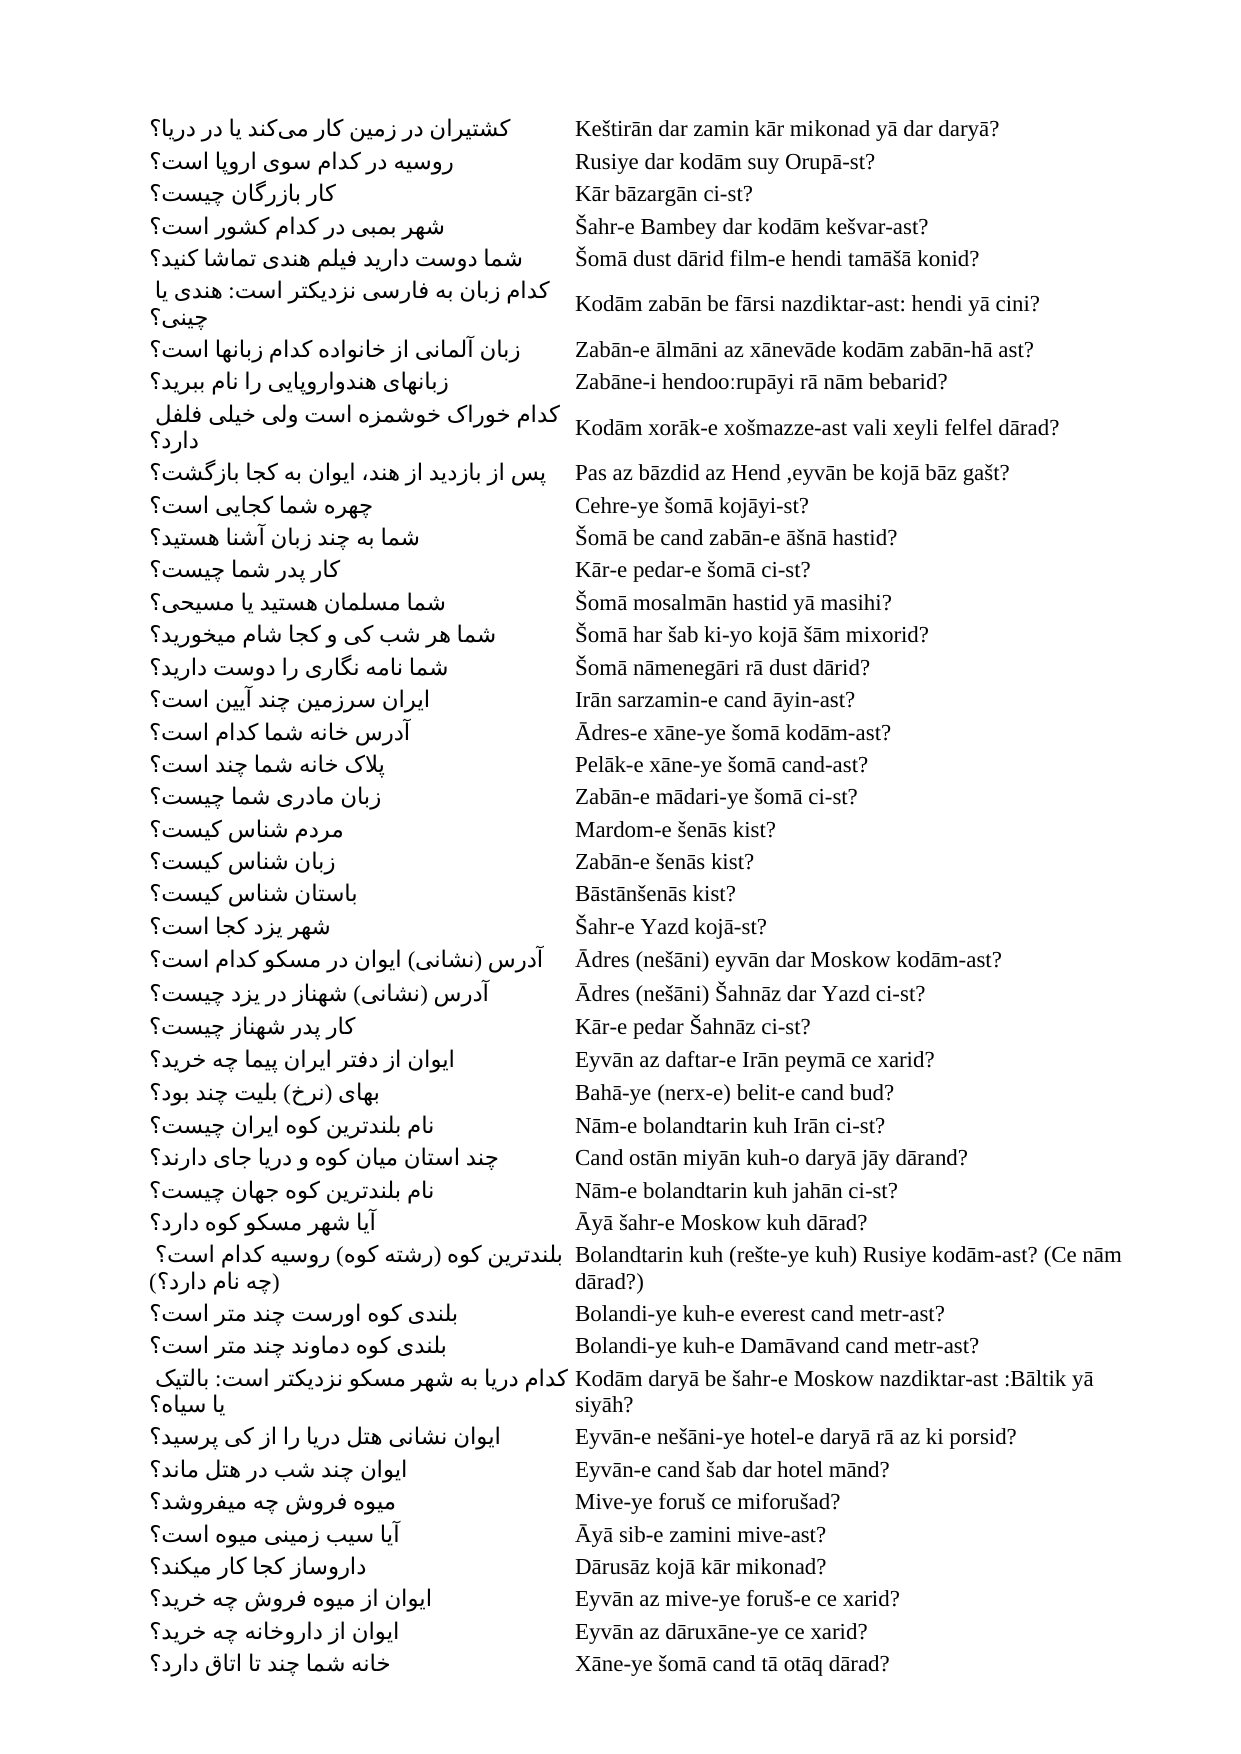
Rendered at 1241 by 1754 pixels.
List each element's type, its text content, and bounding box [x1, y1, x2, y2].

table_cell کدام زبان به فارسی نزديکتر است: ھندی يا چينی؟ [146, 275, 572, 333]
table_cell Bāstānšenās kist?‬ [572, 878, 1150, 910]
table_cell شھر بمبی در کدام کشور است؟ [146, 210, 572, 242]
table_cell بلندی کوه دماوند چند متر است؟‬ [146, 1330, 572, 1362]
table_cell Šomā nāmenegāri rā dust dārid?‬ [572, 651, 1150, 683]
table_cell Xāne‌-ye šomā cand tā otāq dārad?‬ [572, 1647, 1150, 1679]
table_cell Zabān-e ālmāni az xānevāde kodām zabān-hā ast? [572, 333, 1150, 365]
table_cell Kār-e pedar Šahnāz ci-st?‬ [572, 1010, 1150, 1043]
table_cell Šahr-e Bambey dar kodām kešvar-ast? [572, 210, 1150, 242]
table_cell کشتيران در زمين کار مى‌کند يا در دريا؟ [146, 113, 572, 145]
table_cell میوه فروش چه میفروشد؟‬ [146, 1485, 572, 1518]
table_cell Kār bāzargān ci-st? [572, 177, 1150, 210]
table_cell روسيه در کدام سوی اروپا است؟ [146, 145, 572, 177]
table_cell Šomā be cand zabān-e āšnā hastid?‬ [572, 521, 1150, 553]
table_cell کار پدر شما چیست؟‬ [146, 554, 572, 586]
table_cell Pelāk-e xāne‌-ye šomā cand-ast?‬ [572, 748, 1150, 780]
table_cell Mardom-e šenās kist?‬ [572, 813, 1150, 845]
table_cell شما دوست داريد فيلم ھندی تماشا کنيد؟ [146, 242, 572, 274]
table_cell Bolandi-ye kuh-e Damāvand cand metr-ast?‬ [572, 1330, 1150, 1362]
table_cell Ādres (nešāni) eyvān dar Moskow kodām-ast?‬ [572, 942, 1150, 976]
table_cell آیا شهر مسکو کوه دارد؟‬ [146, 1206, 572, 1238]
table_cell کار پدر شهناز چیست؟‬ [146, 1010, 572, 1043]
table_cell Cand ostān miyān kuh-o daryā jāy dārand?‬ [572, 1141, 1150, 1174]
table_cell ایوان از دفتر ایران پیما چه خرید؟‬ [146, 1043, 572, 1075]
table_cell شما نامه نگاری را دوست دارید؟‬ [146, 651, 572, 683]
table_cell آدرس (نشانی) ایوان در مسکو کدام است؟‬ [146, 942, 572, 976]
table_cell شهر یزد کجا است؟‬ [146, 910, 572, 942]
table_cell بلندترین کوه (رشته کوه) روسیه کدام است؟ (چه نام دارد؟)‬ [146, 1239, 572, 1297]
table_cell ایوان نشانی هتل دریا را از کی پرسید؟‬ [146, 1420, 572, 1453]
table_cell مردم شناس کیست؟‬ [146, 813, 572, 845]
table_cell Šomā dust dārid film-e hendi tamāšā konid? [572, 242, 1150, 274]
table_cell پس از بازدید از هند‪ ،‬ایوان به کجا بازگشت؟‬ [146, 456, 572, 489]
table_cell Šomā har šab ki-yo kojā šām mi‌xorid?‬ [572, 618, 1150, 651]
table_cell ایوان چند شب در هتل ماند؟‬ [146, 1453, 572, 1485]
table_cell Eyvān az dāruxāne‌-ye ce xarid?‬ [572, 1615, 1150, 1647]
table_cell بهای (نرخ) بلیت چند بود؟‬ [146, 1075, 572, 1109]
table_cell Eyvān az daftar-e Irān peymā ce xarid?‬ [572, 1043, 1150, 1075]
table_cell Rusiye dar kodām suy Orupā-st? [572, 145, 1150, 177]
table_cell Ādres-e xāne‌-ye šomā kodām-ast?‬ [572, 716, 1150, 748]
table_cell Mive‌-ye foruš ce mi‌forušad?‬ [572, 1485, 1150, 1518]
table_cell آیا سیب زمینی میوه است؟‬ [146, 1518, 572, 1550]
table_cell پلاک خانه شما چند است؟‬ [146, 748, 572, 780]
table_cell زبانهای هندواروپایی را نام ببرید؟‬ [146, 365, 572, 398]
table_cell Nām-e bolandtarin kuh Irān ci-st?‬ [572, 1109, 1150, 1141]
table_cell داروساز کجا کار میکند؟‬ [146, 1550, 572, 1582]
table_cell Zabān-e mādari-ye šomā ci-st?‬ [572, 780, 1150, 813]
table_cell Eyvān-e nešāni-ye hotel-e daryā rā az ki porsid?‬ [572, 1420, 1150, 1453]
table_cell Eyvān-e cand šab dar hotel mānd?‬ [572, 1453, 1150, 1485]
table_cell کدام دریا به شهر مسکو نزدیکتر است‪ :‬بالتیک یا سیاه؟‬ [146, 1362, 572, 1420]
table_cell زبان مادری شما چیست؟‬ [146, 780, 572, 813]
table_cell خانه شما چند تا اتاق دارد؟‬ [146, 1647, 572, 1679]
table_cell ایوان از میوه فروش چه خرید؟‬ [146, 1583, 572, 1615]
table_cell بلندی کوه اورست چند متر است؟‬ [146, 1297, 572, 1329]
table_cell Zabāne‌-i hendooːrupāyi rā nām bebarid?‬ [572, 365, 1150, 398]
table_cell Pas az bāzdid az Hend‪ ,‬eyvān be kojā bāz gašt?‬ [572, 456, 1150, 489]
table_cell Āyā sib-e zamini mive-ast?‬ [572, 1518, 1150, 1550]
table_cell نام بلندترین کوه ایران چیست؟‬ [146, 1109, 572, 1141]
table_cell Bolandi-ye kuh-e everest cand metr-ast?‬ [572, 1297, 1150, 1329]
table_cell آدرس خانه شما کدام است؟‬ [146, 716, 572, 748]
table_cell Kār-e pedar-e šomā ci-st?‬ [572, 554, 1150, 586]
table_cell Bahā-ye (nerx-e) belit-e cand bud?‬ [572, 1075, 1150, 1109]
table_cell نام بلندترین کوه جهان چیست؟‬ [146, 1174, 572, 1206]
table_cell Zabān-e šenās kist?‬ [572, 845, 1150, 877]
table_cell کدام خوراک خوشمزه است ولی خیلی فلفل دارد؟‬ [146, 398, 572, 456]
table_cell چند استان میان کوه و دریا جای دارند؟‬ [146, 1141, 572, 1174]
table_cell چهره شما کجایی است؟‬ [146, 489, 572, 521]
table_cell کار بازرگان چيست؟ [146, 177, 572, 210]
table_cell شما به چند زبان آشنا هستید؟‬ [146, 521, 572, 553]
table_cell Āyā šahr-e Moskow kuh dārad?‬ [572, 1206, 1150, 1238]
table_cell Irān sarzamin-e cand āyin-ast?‬ [572, 683, 1150, 716]
table_cell Šomā mosalmān hastid yā masihi?‬ [572, 586, 1150, 618]
table_cell Keštirān dar zamin kār mi‌konad yā dar daryā? [572, 113, 1150, 145]
table_cell آدرس (نشانی) شهناز در یزد چیست؟‬ [146, 976, 572, 1010]
table_cell Kodām daryā be šahr-e Moskow nazdik‌tar-ast‪ :‬Bāltik yā siyāh?‬ [572, 1362, 1150, 1420]
table_cell Bolandtarin kuh (rešte‌-ye kuh) Rusiye kodām-ast? (Ce nām dārad?)‬ [572, 1239, 1150, 1297]
table_cell Šahr-e Yazd kojā-st?‬ [572, 910, 1150, 942]
table_cell شما مسلمان هستید یا مسیحی؟‬ [146, 586, 572, 618]
table_cell Cehre‌-ye šomā kojāyi-st?‬ [572, 489, 1150, 521]
table_cell Eyvān az mive‌-ye foruš-e ce xarid?‬ [572, 1583, 1150, 1615]
table_cell Kodām xorāk-e xošmazze-ast vali xeyli felfel dārad?‬ [572, 398, 1150, 456]
table_cell شما هر شب کی و کجا شام میخورید؟‬ [146, 618, 572, 651]
table_cell ایران سرزمین چند آیین است؟‬ [146, 683, 572, 716]
table_cell Dārusāz kojā kār mi‌konad?‬ [572, 1550, 1150, 1582]
table_cell ایوان از داروخانه چه خرید؟‬ [146, 1615, 572, 1647]
table_cell زبان آلمانی از خانواده کدام زبانھا است؟ [146, 333, 572, 365]
table_cell باستان شناس کیست؟‬ [146, 878, 572, 910]
table_cell Kodām zabān be fārsi nazdik‌tar-ast: hendi yā cini? [572, 275, 1150, 333]
table_cell Nām-e bolandtarin kuh jahān ci-st?‬ [572, 1174, 1150, 1206]
table_cell زبان شناس کیست؟‬ [146, 845, 572, 877]
table_cell Ādres (nešāni) Šahnāz dar Yazd ci-st?‬ [572, 976, 1150, 1010]
